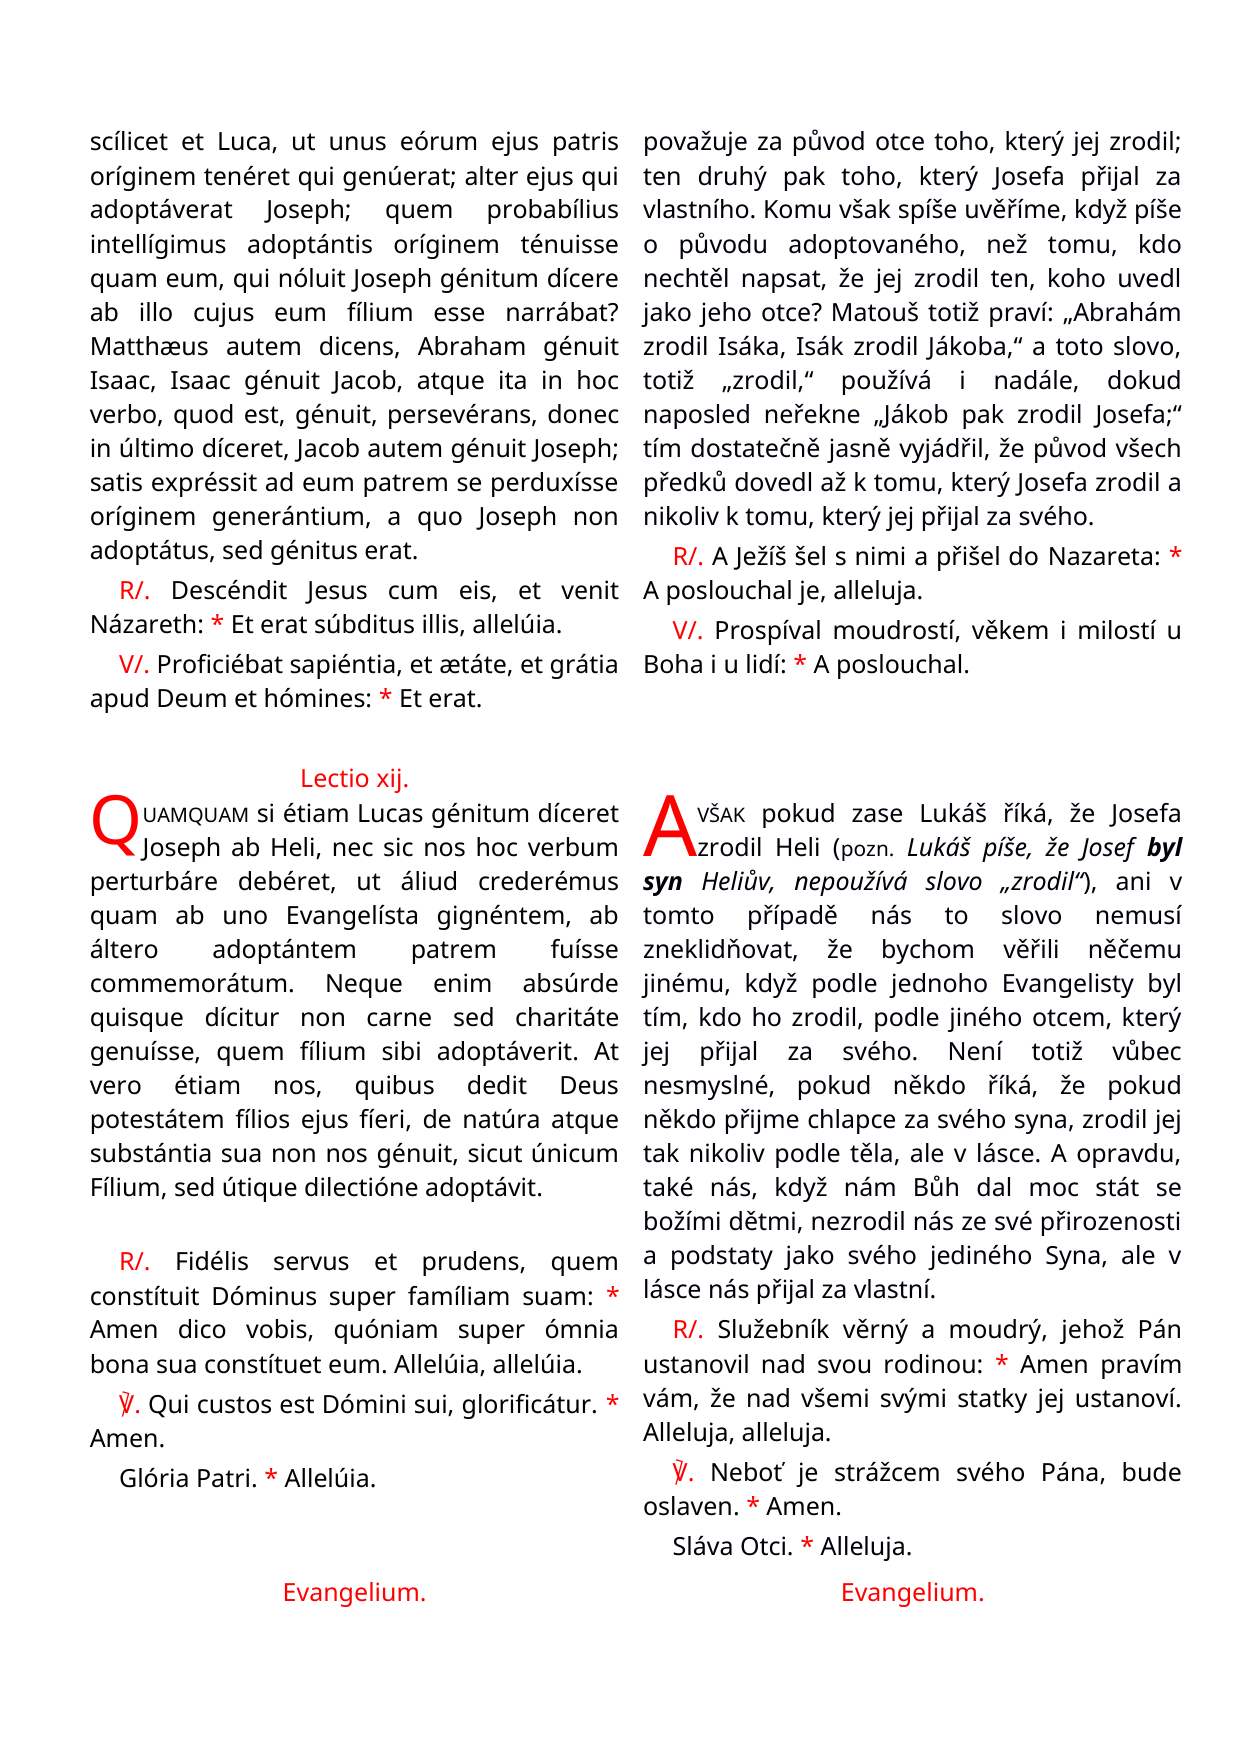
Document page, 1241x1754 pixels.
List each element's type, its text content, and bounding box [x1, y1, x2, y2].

table_cell scílicet et Luca, ut unus eórum ejus patris oríginem tenéret qui genúerat; alter ejus qui adoptáverat Joseph; quem probabílius intellígimus adoptántis oríginem ténuisse quam eum, qui nóluit Joseph génitum dícere ab illo cujus eum fílium esse narrábat? Matthæus autem dicens, Abraham génuit Isaac, Isaac génuit Jacob, atque ita in hoc verbo, quod est, génuit, persevérans, donec in último díceret, Jacob autem génuit Joseph; satis expréssit ad eum patrem se perduxísse oríginem generántium, a quo Joseph non adoptátus, sed génitus erat. R/. Descéndit Jesus cum eis, et venit Názareth: * Et erat súbditus illis, allelúia. V/. Proficiébat sapiéntia, et ætáte, et grátia apud Deum et hómines: * Et erat. [78, 118, 631, 755]
table_cell Avšak pokud zase Lukáš říká, že Josefa zrodil Heli (pozn. Lukáš píše, že Josef byl syn Heliův, nepoužívá slovo „zrodil“), ani v tomto případě nás to slovo nemusí zneklidňovat, že bychom věřili něčemu jinému, když podle jednoho Evangelisty byl tím, kdo ho zrodil, podle jiného otcem, který jej přijal za svého. Není totiž vůbec nesmyslné, pokud někdo říká, že pokud někdo přijme chlapce za svého syna, zrodil jej tak nikoliv podle těla, ale v lásce. A opravdu, také nás, když nám Bůh dal moc stát se božími dětmi, nezrodil nás ze své přirozenosti a podstaty jako svého jediného Syna, ale v lásce nás přijal za vlastní. R/. Služebník věrný a moudrý, jehož Pán ustanovil nad svou rodinou: * Amen pravím vám, že nad všemi svými statky jej ustanoví. Alleluja, alleluja. ℣. Neboť je strážcem svého Pána, bude oslaven. * Amen. Sláva Otci. * Alleluja. [631, 755, 1194, 1569]
table_cell Evangelium. [78, 1569, 631, 1614]
table_cell Lectio xij. Quamquam si étiam Lucas génitum díceret Joseph ab Heli, nec sic nos hoc verbum perturbáre debéret, ut áliud crederémus quam ab uno Evangelísta gignéntem, ab áltero adoptántem patrem fuísse commemorátum. Neque enim absúrde quisque dícitur non carne sed charitáte genuísse, quem fílium sibi adoptáverit. At vero étiam nos, quibus dedit Deus potestátem fílios ejus fíeri, de natúra atque substántia sua non nos génuit, sicut únicum Fílium, sed útique dilectióne adoptávit. R/. Fidélis servus et prudens, quem constítuit Dóminus super famíliam suam: * Amen dico vobis, quóniam super ómnia bona sua constítuet eum. Allelúia, allelúia. ℣. Qui custos est Dómini sui, glorificátur. * Amen. Glória Patri. * Allelúia. [78, 755, 631, 1569]
table_cell považuje za původ otce toho, který jej zrodil; ten druhý pak toho, který Josefa přijal za vlastního. Komu však spíše uvěříme, když píše o původu adoptovaného, než tomu, kdo nechtěl napsat, že jej zrodil ten, koho uvedl jako jeho otce? Matouš totiž praví: „Abrahám zrodil Isáka, Isák zrodil Jákoba,“ a toto slovo, totiž „zrodil,“ používá i nadále, dokud naposled neřekne „Jákob pak zrodil Josefa;“ tím dostatečně jasně vyjádřil, že původ všech předků dovedl až k tomu, který Josefa zrodil a nikoliv k tomu, který jej přijal za svého. R/. A Ježíš šel s nimi a přišel do Nazareta: * A poslouchal je, alleluja. V/. Prospíval moudrostí, věkem i milostí u Boha i u lidí: * A poslouchal. [631, 118, 1194, 755]
table_cell Evangelium. [631, 1569, 1194, 1614]
